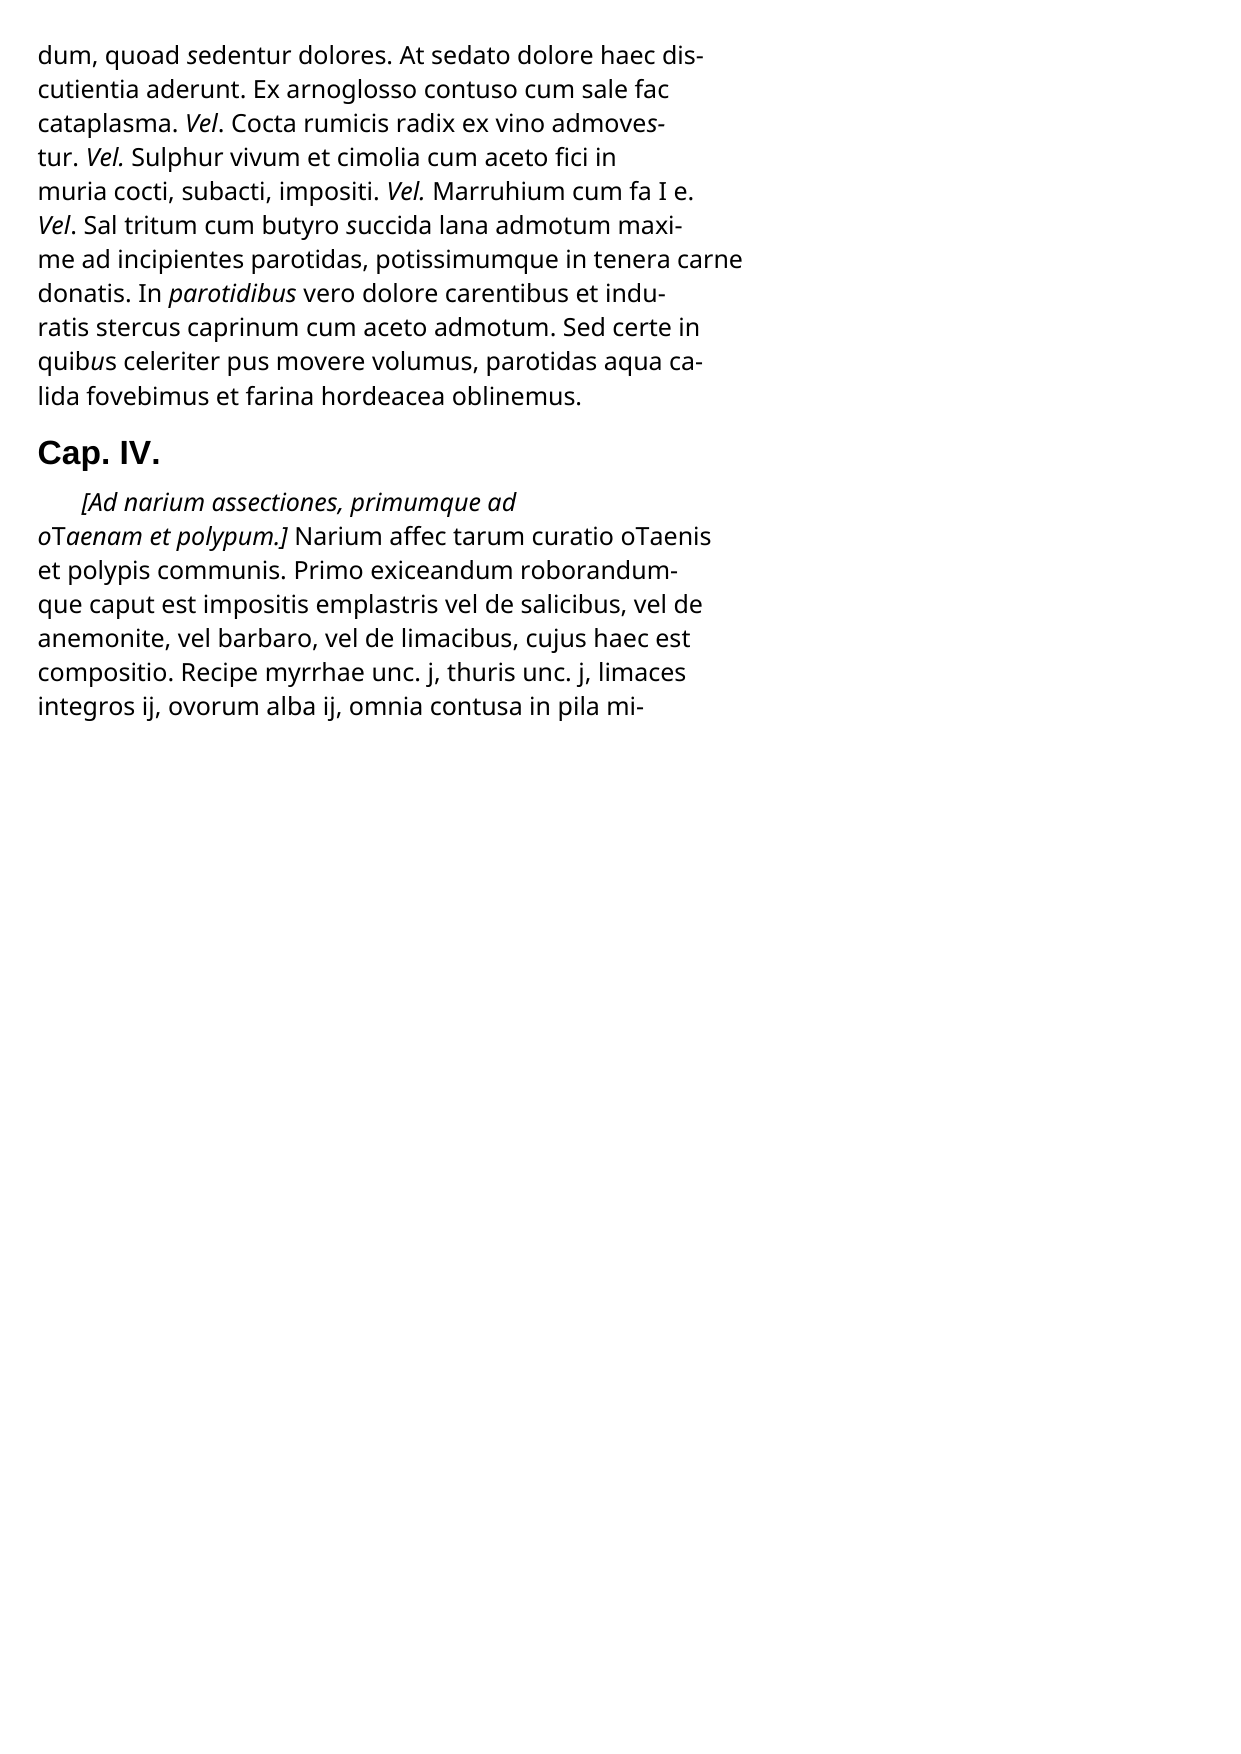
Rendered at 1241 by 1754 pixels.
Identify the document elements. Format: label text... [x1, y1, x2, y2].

subtitle Cap. IV. [37, 433, 1203, 472]
text [Ad narium assectiones, primumque ad oTaenam et polypum.] Narium affec tarum curatio oTaenis et polypis communis. Primo exiceandum roborandum- que caput est impositis emplastris vel de salicibus, vel de anemonite, vel barbaro, vel de limacibus, cujus haec est compositio. Recipe myrrhae unc. j, thuris unc. j, limaces integros ij, ovorum alba ij, omnia contusa in pila mi- [37, 484, 1203, 723]
text dum, quoad sedentur dolores. At sedato dolore haec dis- cutientia aderunt. Ex arnoglosso contuso cum sale fac cataplasma. Vel. Cocta rumicis radix ex vino admoves- tur. Vel. Sulphur vivum et cimolia cum aceto fici in muria cocti, subacti, impositi. Vel. Marruhium cum fa I e. Vel. Sal tritum cum butyro succida lana admotum maxi- me ad incipientes parotidas, potissimumque in tenera carne donatis. In parotidibus vero dolore carentibus et indu- ratis stercus caprinum cum aceto admotum. Sed certe in quibus celeriter pus movere volumus, parotidas aqua ca- lida fovebimus et farina hordeacea oblinemus. [37, 37, 1203, 412]
